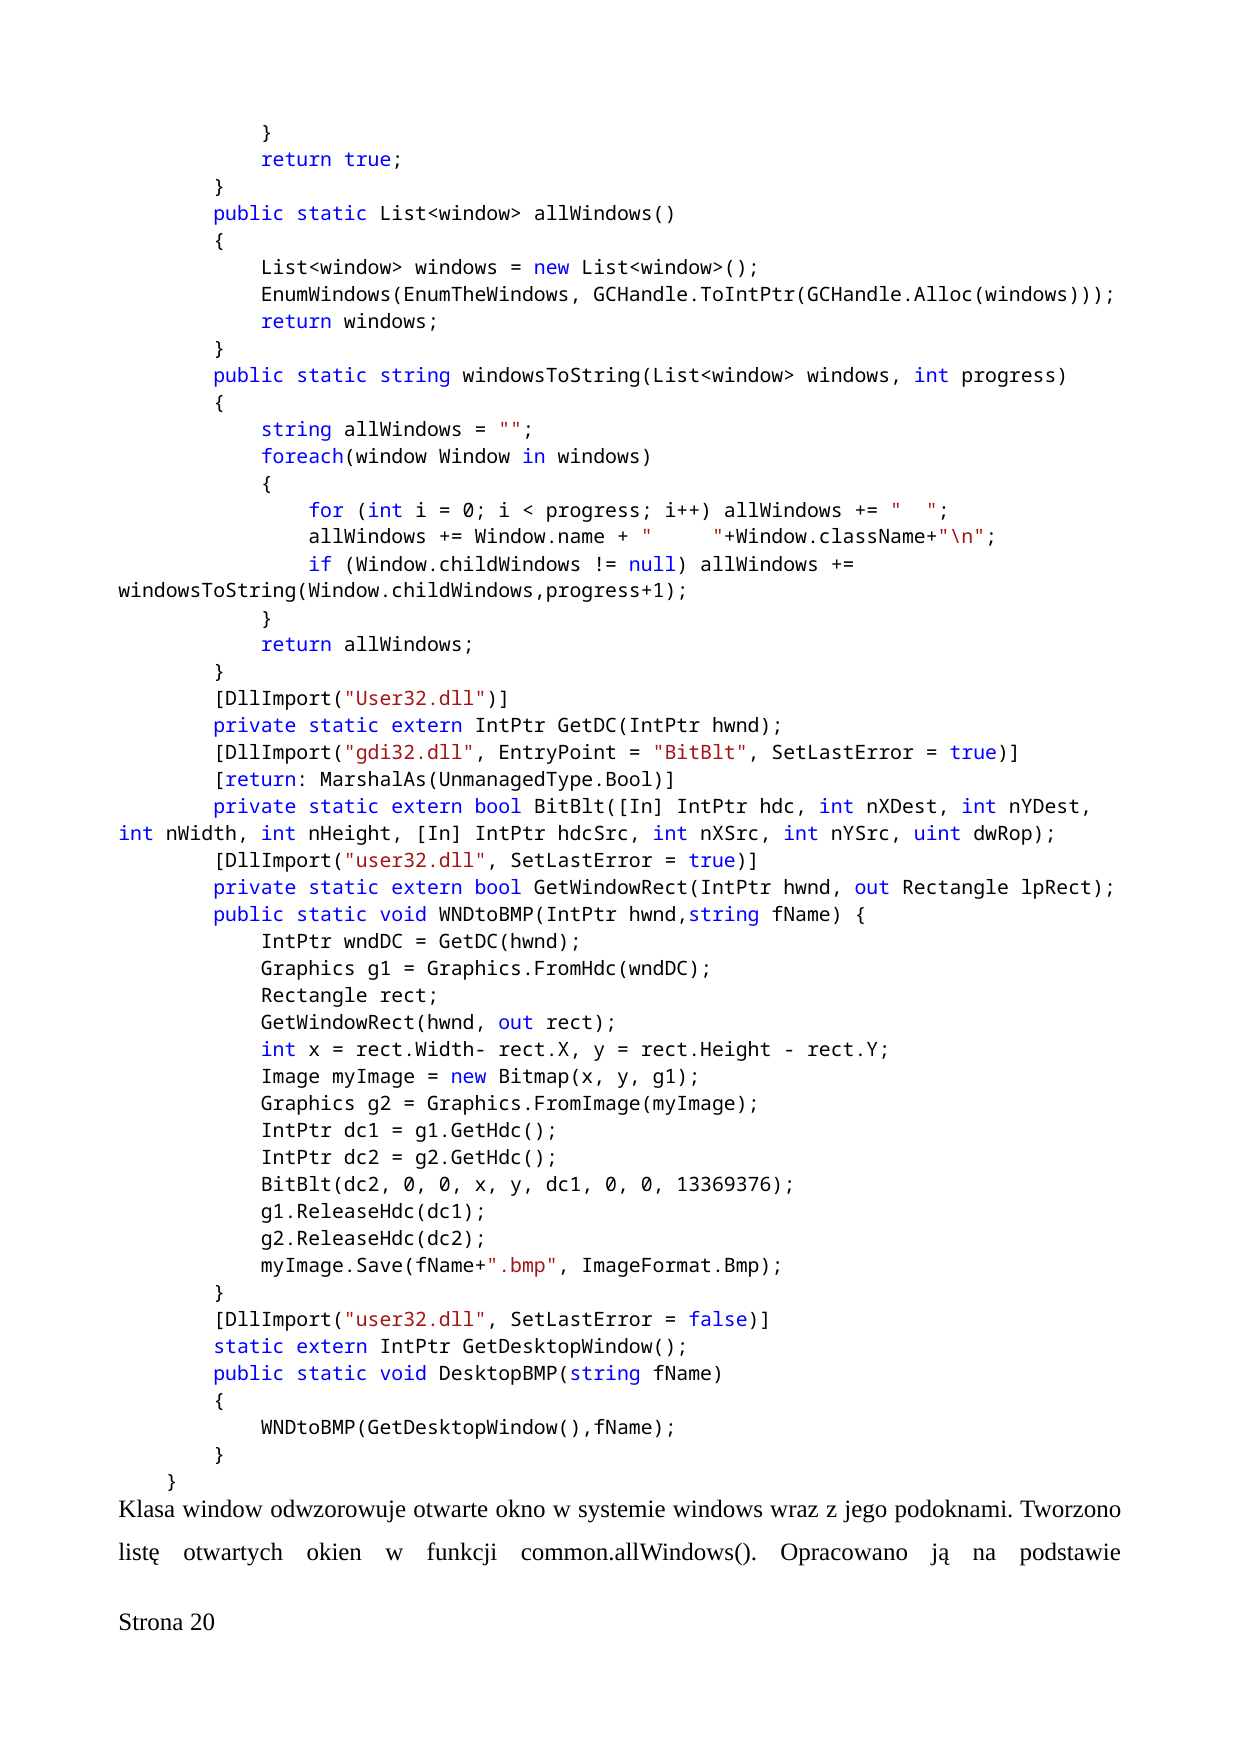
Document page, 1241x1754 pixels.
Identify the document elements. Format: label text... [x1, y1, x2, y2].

text int x = rect.Width- rect.X, y = rect.Height - rect.Y; [118, 1035, 1122, 1062]
text [DllImport("User32.dll")] [118, 685, 1122, 712]
text BitBlt(dc2, 0, 0, x, y, dc1, 0, 0, 13369376); [118, 1170, 1122, 1197]
text public static List<window> allWindows() [118, 199, 1122, 226]
text IntPtr wndDC = GetDC(hwnd); [118, 927, 1122, 954]
text IntPtr dc2 = g2.GetHdc(); [118, 1143, 1122, 1170]
text [DllImport("user32.dll", SetLastError = true)] [118, 847, 1122, 873]
text [DllImport("user32.dll", SetLastError = false)] [118, 1305, 1122, 1332]
text return windows; [118, 307, 1122, 334]
text public static string windowsToString(List<window> windows, int progress) [118, 361, 1122, 388]
text private static extern IntPtr GetDC(IntPtr hwnd); [118, 712, 1122, 739]
text { [118, 388, 1122, 415]
text } [118, 604, 1122, 631]
text myImage.Save(fName+".bmp", ImageFormat.Bmp); [118, 1251, 1122, 1278]
text } [118, 172, 1122, 199]
text return allWindows; [118, 631, 1122, 658]
text Rectangle rect; [118, 981, 1122, 1008]
text foreach(window Window in windows) [118, 442, 1122, 469]
text string allWindows = ""; [118, 415, 1122, 442]
text static extern IntPtr GetDesktopWindow(); [118, 1332, 1122, 1359]
text return true; [118, 145, 1122, 172]
text } [118, 1278, 1122, 1305]
text } [118, 1440, 1122, 1467]
text } [118, 1467, 1122, 1494]
text IntPtr dc1 = g1.GetHdc(); [118, 1116, 1122, 1143]
text } [118, 658, 1122, 685]
text GetWindowRect(hwnd, out rect); [118, 1008, 1122, 1035]
text Image myImage = new Bitmap(x, y, g1); [118, 1062, 1122, 1089]
text private static extern bool GetWindowRect(IntPtr hwnd, out Rectangle lpRect); [118, 873, 1122, 901]
text Graphics g2 = Graphics.FromImage(myImage); [118, 1089, 1122, 1116]
text WNDtoBMP(GetDesktopWindow(),fName); [118, 1413, 1122, 1440]
text [return: MarshalAs(UnmanagedType.Bool)] [118, 766, 1122, 793]
text } [118, 118, 1122, 145]
text for (int i = 0; i < progress; i++) allWindows += " "; [118, 496, 1122, 523]
text { [118, 1386, 1122, 1413]
text g2.ReleaseHdc(dc2); [118, 1224, 1122, 1251]
text g1.ReleaseHdc(dc1); [118, 1197, 1122, 1224]
text public static void DesktopBMP(string fName) [118, 1359, 1122, 1386]
text EnumWindows(EnumTheWindows, GCHandle.ToIntPtr(GCHandle.Alloc(windows))); [118, 280, 1122, 307]
text allWindows += Window.name + " "+Window.className+"\n"; [118, 523, 1122, 550]
text List<window> windows = new List<window>(); [118, 253, 1122, 280]
text } [118, 334, 1122, 361]
text if (Window.childWindows != null) allWindows += windowsToString(Window.childWindows,progress+1); [118, 550, 1122, 604]
text [DllImport("gdi32.dll", EntryPoint = "BitBlt", SetLastError = true)] [118, 739, 1122, 766]
text public static void WNDtoBMP(IntPtr hwnd,string fName) { [118, 901, 1122, 927]
text private static extern bool BitBlt([In] IntPtr hdc, int nXDest, int nYDest, int nWidth, int nHeight, [In] IntPtr hdcSrc, int nXSrc, int nYSrc, uint dwRop); [118, 793, 1122, 847]
text { [118, 469, 1122, 496]
text { [118, 226, 1122, 253]
text Klasa window odwzorowuje otwarte okno w systemie windows wraz z jego podoknami. Tworzono listę otwartych okien w funkcji common.allWindows(). Opracowano ją na podstawie [118, 1494, 1122, 1566]
text Graphics g1 = Graphics.FromHdc(wndDC); [118, 954, 1122, 981]
